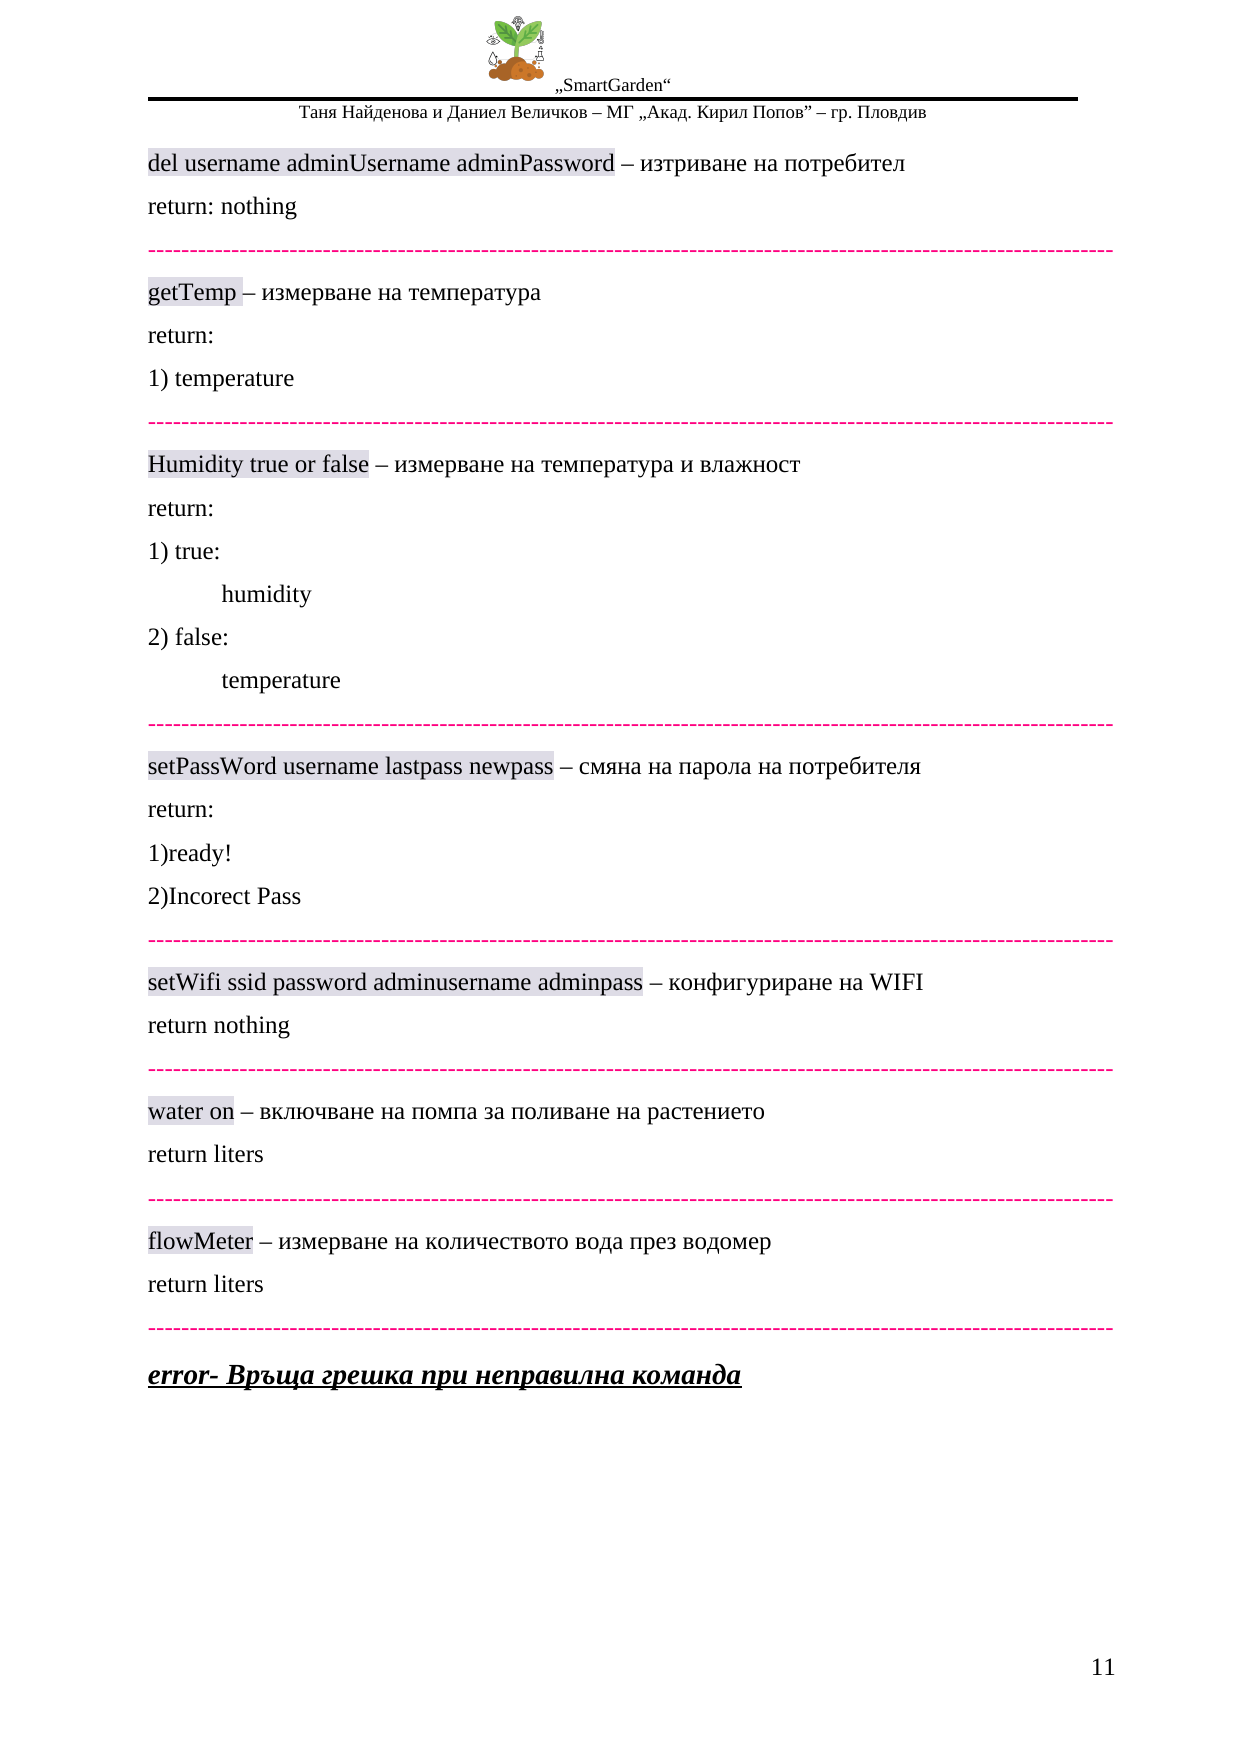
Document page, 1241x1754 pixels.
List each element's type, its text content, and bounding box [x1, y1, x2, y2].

text humidity [148, 579, 1116, 608]
text -------------------------------------------------------------------------------------------------------------------- [148, 924, 1116, 953]
text -------------------------------------------------------------------------------------------------------------------- [148, 406, 1116, 435]
text del username adminUsername adminPassword – изтриване на потребител [148, 148, 1116, 176]
text setPassWord username lastpass newpass – смяна на парола на потребителя [148, 751, 1116, 780]
text 2)Incorect Pass [148, 881, 1116, 909]
text getTemp – измерване на температура [148, 277, 1116, 306]
text -------------------------------------------------------------------------------------------------------------------- [148, 1183, 1116, 1211]
text return: [148, 493, 1116, 521]
text -------------------------------------------------------------------------------------------------------------------- [148, 1053, 1116, 1082]
text setWifi ssid password adminusername adminpass – конфигуриране на WIFI [148, 967, 1116, 996]
text -------------------------------------------------------------------------------------------------------------------- [148, 234, 1116, 263]
text temperature [148, 665, 1116, 694]
text return: [148, 794, 1116, 823]
text return: nothing [148, 191, 1116, 219]
text -------------------------------------------------------------------------------------------------------------------- error- Връща грешка при неправилна команда [148, 1312, 1116, 1391]
text 2) false: [148, 622, 1116, 651]
text -------------------------------------------------------------------------------------------------------------------- [148, 708, 1116, 737]
text 1) temperature [148, 363, 1116, 392]
picture [486, 11, 544, 86]
text 1)ready! [148, 838, 1116, 866]
text flowMeter – измерване на количеството вода през водомер [148, 1226, 1116, 1254]
text Humidity true or false – измерване на температура и влажност [148, 449, 1116, 478]
text return nothing [148, 1010, 1116, 1039]
text return liters [148, 1269, 1116, 1298]
text water on – включване на помпа за поливане на растението [148, 1096, 1116, 1125]
text return liters [148, 1139, 1116, 1168]
text 1) true: [148, 536, 1116, 564]
text return: [148, 320, 1116, 349]
